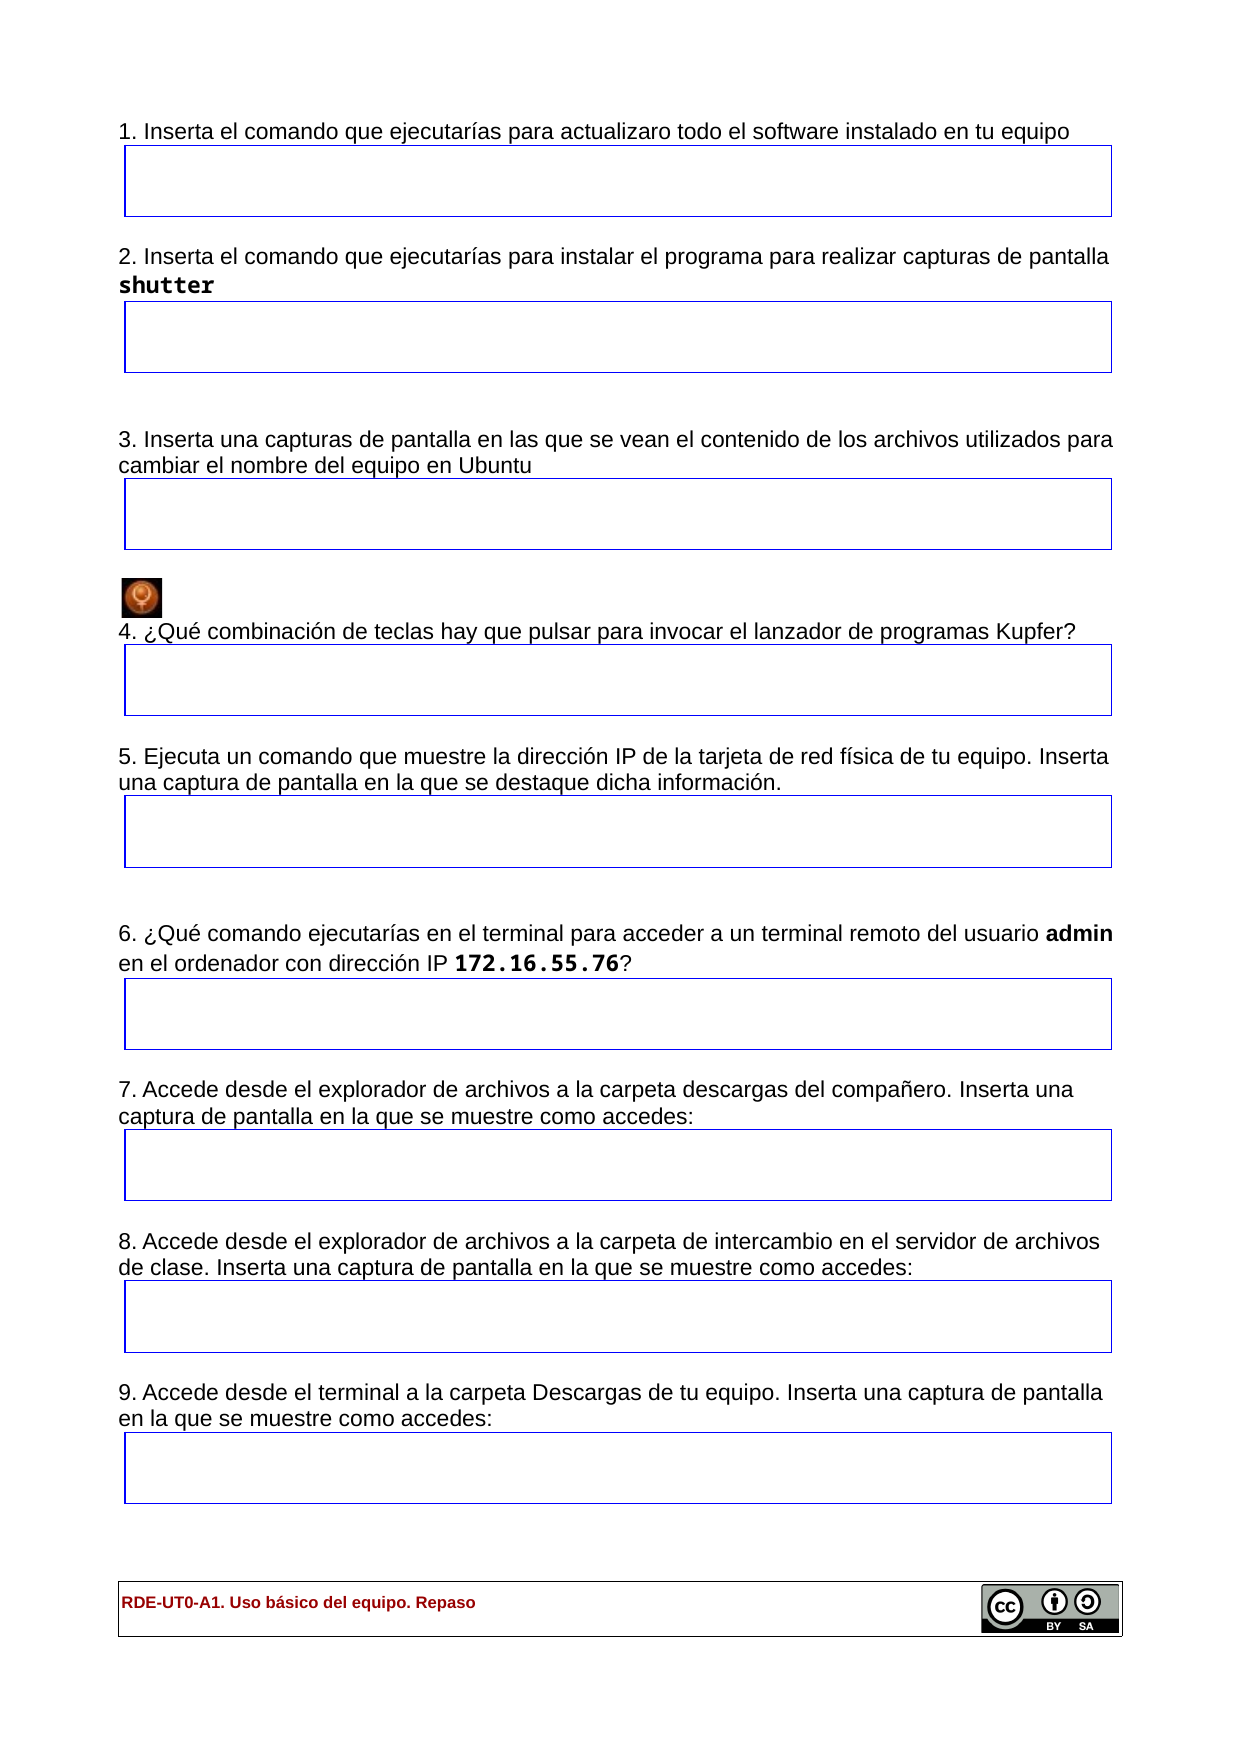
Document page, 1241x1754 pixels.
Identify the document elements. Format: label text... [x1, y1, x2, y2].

table_header [126, 479, 1111, 549]
text 6. ¿Qué comando ejecutarías en el terminal para acceder a un terminal remoto del usuario admin en el ordenador con dirección IP 172.16.55.76? [118, 920, 1122, 978]
table_header [126, 796, 1111, 867]
table_header [126, 979, 1111, 1049]
picture [121, 578, 163, 618]
table_header [126, 302, 1111, 372]
table_header [126, 1130, 1111, 1200]
table_header [126, 1433, 1111, 1503]
text 8. Accede desde el explorador de archivos a la carpeta de intercambio en el servidor de archivos de clase. Inserta una captura de pantalla en la que se muestre como accedes: [118, 1228, 1122, 1280]
text 3. Inserta una capturas de pantalla en las que se vean el contenido de los archivos utilizados para cambiar el nombre del equipo en Ubuntu [118, 426, 1122, 478]
table_header [126, 1281, 1111, 1352]
table_header [126, 146, 1111, 216]
text 2. Inserta el comando que ejecutarías para instalar el programa para realizar capturas de pantalla shutter [118, 243, 1122, 301]
picture [981, 1584, 1119, 1633]
text 4. ¿Qué combinación de teclas hay que pulsar para invocar el lanzador de programas Kupfer? [118, 577, 1122, 644]
text 9. Accede desde el terminal a la carpeta Descargas de tu equipo. Inserta una captura de pantalla en la que se muestre como accedes: [118, 1379, 1122, 1432]
text 7. Accede desde el explorador de archivos a la carpeta descargas del compañero. Inserta una captura de pantalla en la que se muestre como accedes: [118, 1076, 1122, 1129]
text 5. Ejecuta un comando que muestre la dirección IP de la tarjeta de red física de tu equipo. Inserta una captura de pantalla en la que se destaque dicha información. [118, 743, 1122, 795]
text 1. Inserta el comando que ejecutarías para actualizaro todo el software instalado en tu equipo [118, 118, 1122, 144]
table_header [126, 645, 1111, 715]
